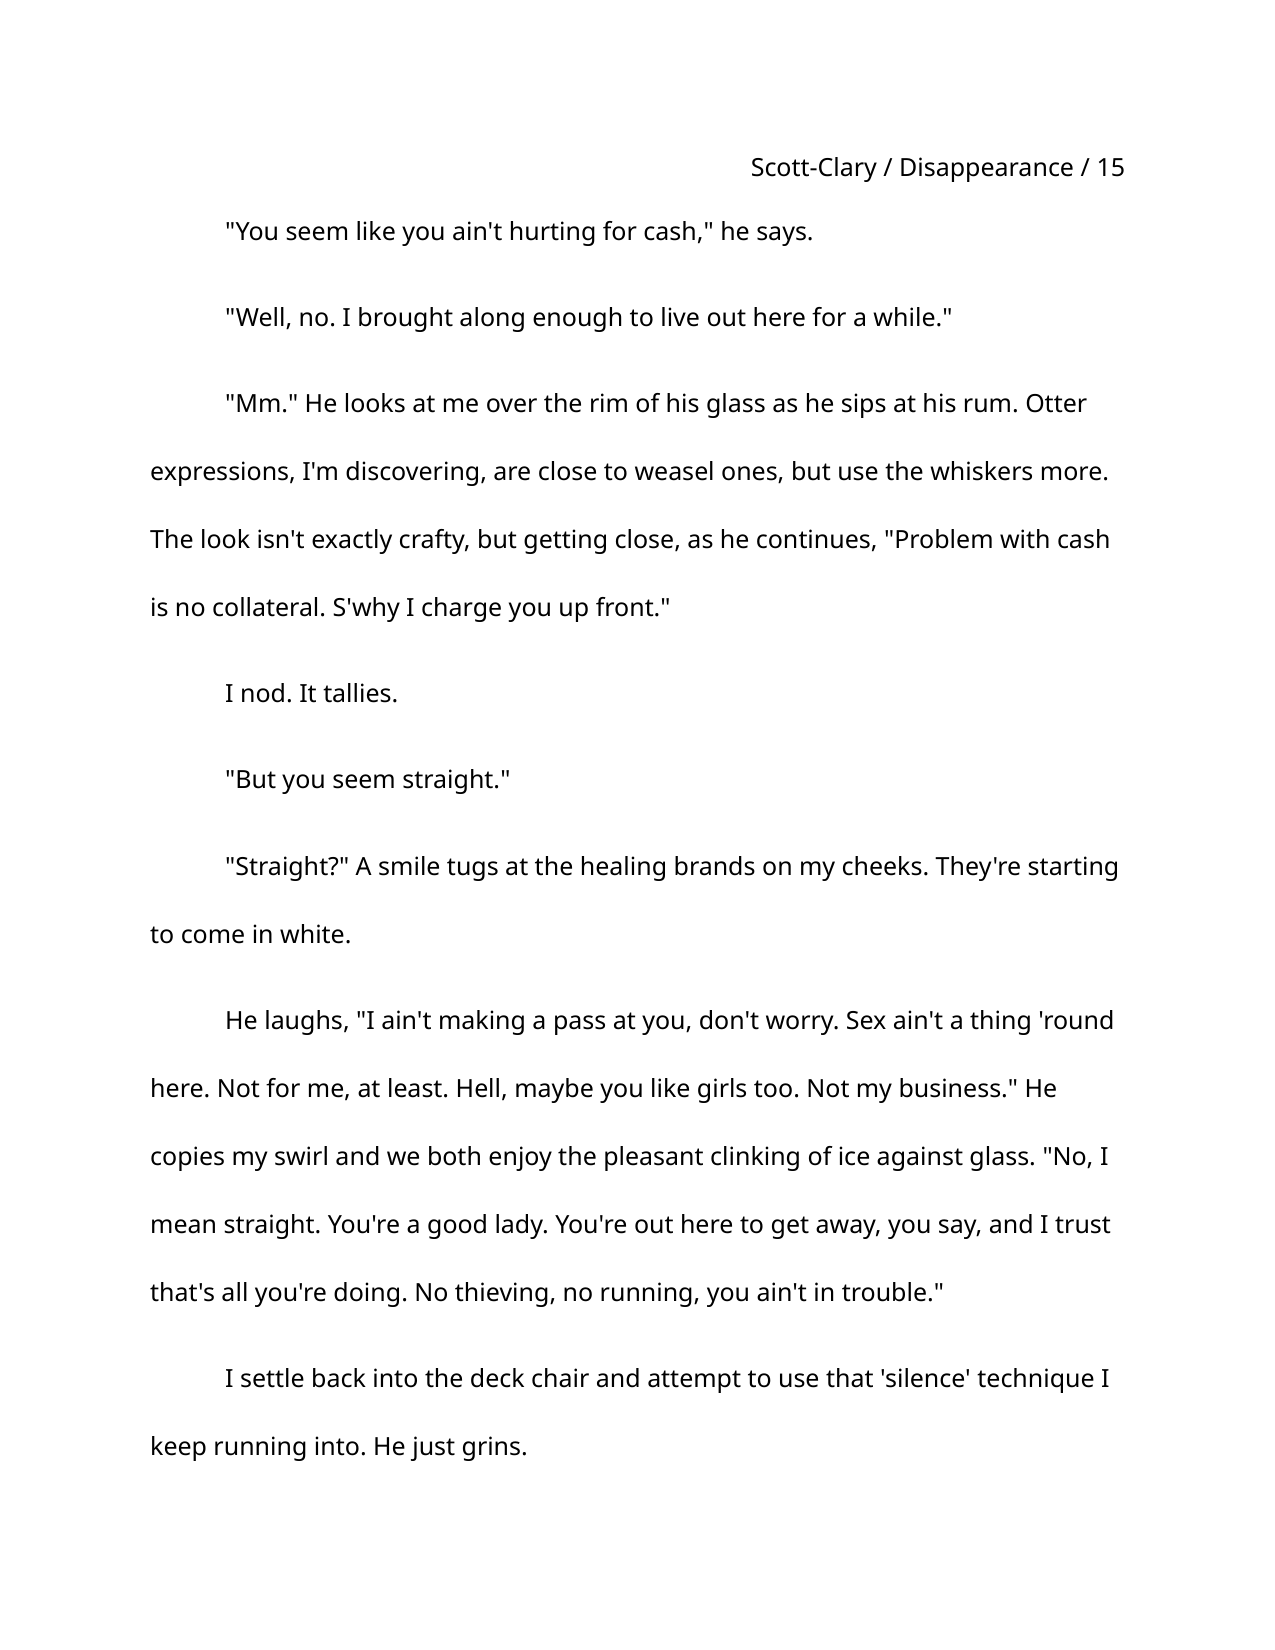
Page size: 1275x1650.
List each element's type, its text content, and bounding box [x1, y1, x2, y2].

text "Mm." He looks at me over the rim of his glass as he sips at his rum. Otter expressions, I'm discovering, are close to weasel ones, but use the whiskers more. The look isn't exactly crafty, but getting close, as he continues, "Problem with cash is no collateral. S'why I charge you up front." [150, 386, 1125, 624]
text "You seem like you ain't hurting for cash," he says. [150, 213, 1125, 248]
text "Straight?" A smile tugs at the healing brands on my cheeks. They're starting to come in white. [150, 848, 1125, 950]
text "Well, no. I brought along enough to live out here for a while." [150, 299, 1125, 334]
text I nod. It tallies. [150, 676, 1125, 710]
text I settle back into the deck chair and attempt to use that 'silence' technique I keep running into. He just grins. [150, 1361, 1125, 1463]
text "But you seem straight." [150, 762, 1125, 796]
text He laughs, "I ain't making a pass at you, don't worry. Sex ain't a thing 'round here. Not for me, at least. Hell, maybe you like girls too. Not my business." He copies my swirl and we both enjoy the pleasant clinking of ice against glass. "No, I mean straight. You're a good lady. You're out here to get away, you say, and I trust that's all you're doing. No thieving, no running, you ain't in trouble." [150, 1002, 1125, 1309]
